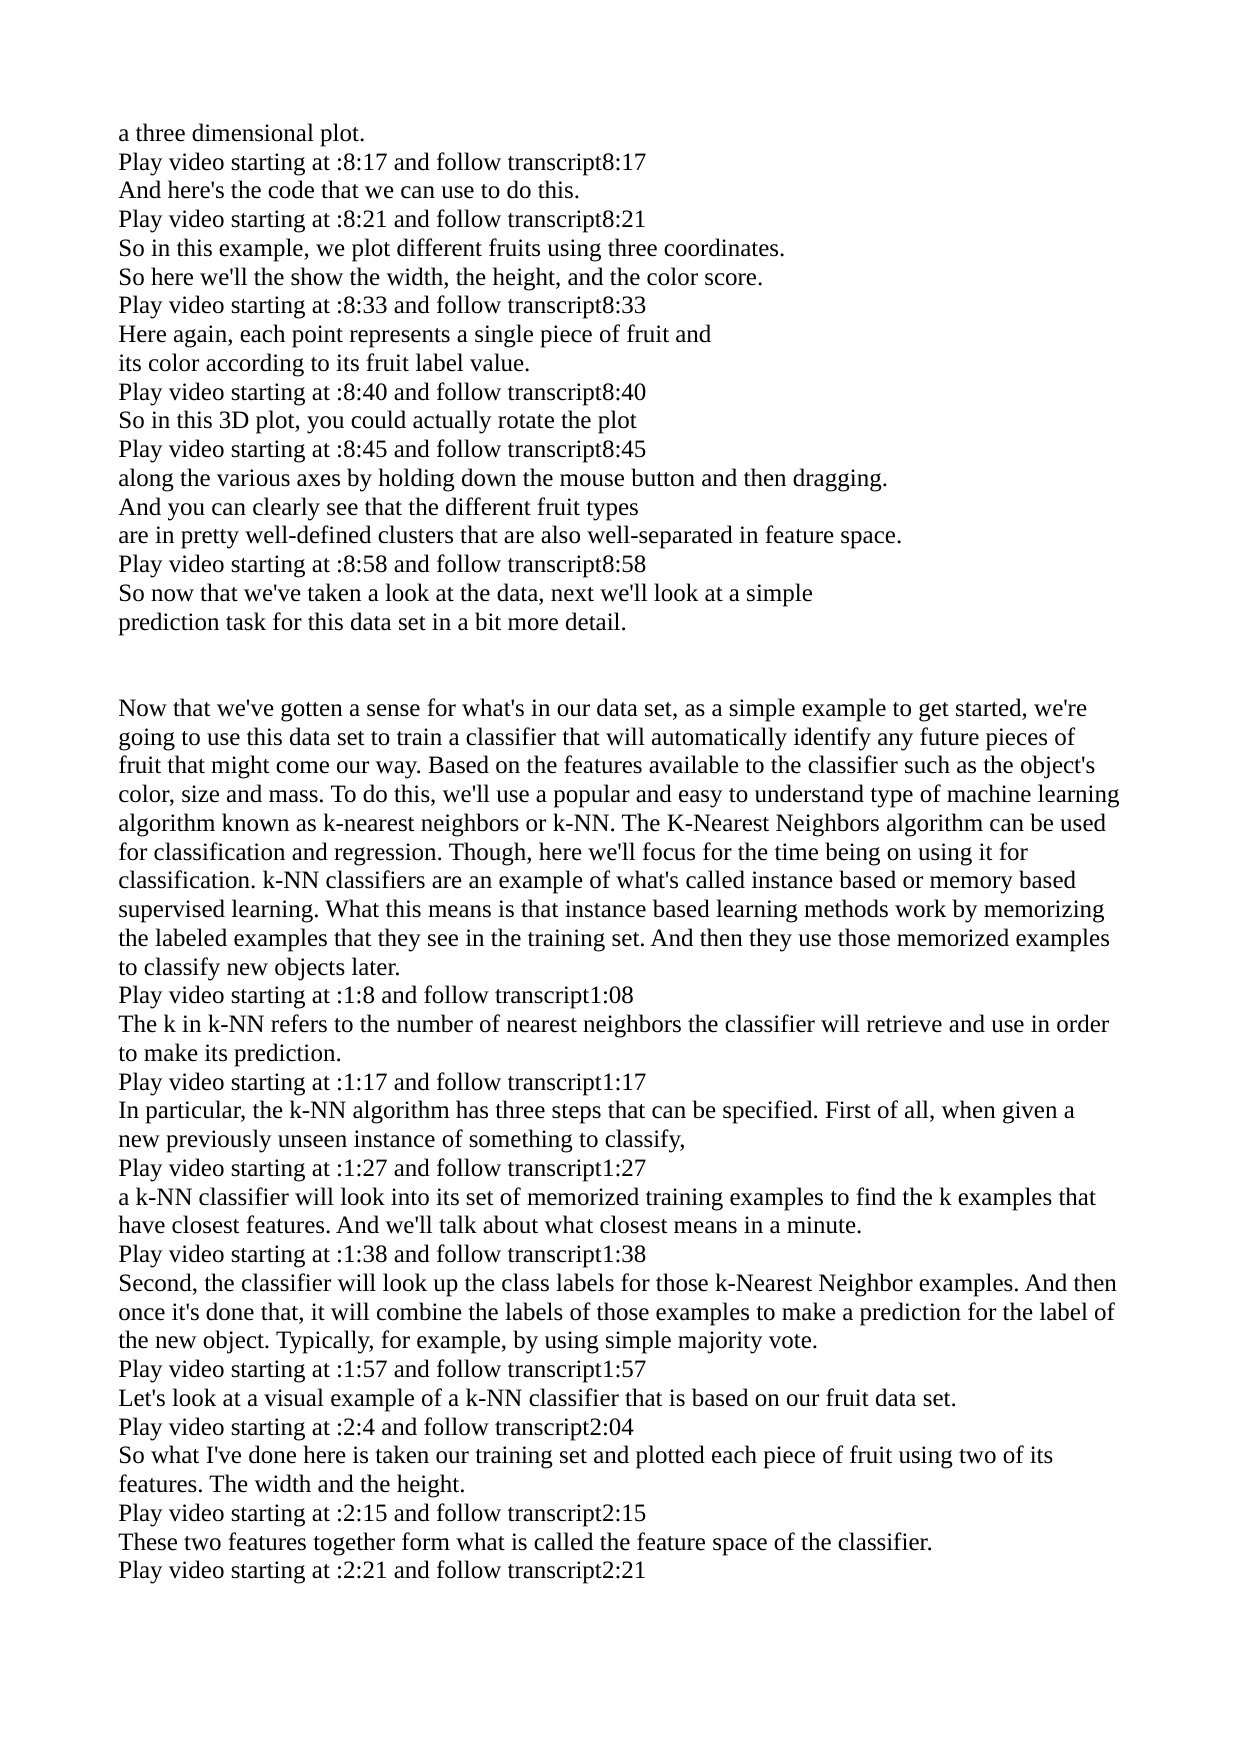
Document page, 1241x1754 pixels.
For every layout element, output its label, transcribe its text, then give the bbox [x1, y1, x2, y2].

text So what I've done here is taken our training set and plotted each piece of fruit using two of its features. The width and the height. [118, 1441, 1122, 1498]
text a k-NN classifier will look into its set of memorized training examples to find the k examples that have closest features. And we'll talk about what closest means in a minute. [118, 1182, 1122, 1239]
text The k in k-NN refers to the number of nearest neighbors the classifier will retrieve and use in order to make its prediction. [118, 1009, 1122, 1067]
text Play video starting at :8:17 and follow transcript8:17 [118, 147, 1122, 176]
text Play video starting at :8:40 and follow transcript8:40 [118, 377, 1122, 406]
text Play video starting at :1:17 and follow transcript1:17 [118, 1067, 1122, 1096]
text are in pretty well-defined clusters that are also well-separated in feature space. [118, 521, 1122, 549]
text So here we'll the show the width, the height, and the color score. [118, 262, 1122, 291]
text And you can clearly see that the different fruit types [118, 492, 1122, 521]
text along the various axes by holding down the mouse button and then dragging. [118, 463, 1122, 492]
text Play video starting at :1:8 and follow transcript1:08 [118, 981, 1122, 1009]
text Play video starting at :2:21 and follow transcript2:21 [118, 1556, 1122, 1584]
text So in this example, we plot different fruits using three coordinates. [118, 233, 1122, 262]
text Play video starting at :8:45 and follow transcript8:45 [118, 434, 1122, 463]
text Now that we've gotten a sense for what's in our data set, as a simple example to get started, we're going to use this data set to train a classifier that will automatically identify any future pieces of fruit that might come our way. Based on the features available to the classifier such as the object's color, size and mass. To do this, we'll use a popular and easy to understand type of machine learning algorithm known as k-nearest neighbors or k-NN. The K-Nearest Neighbors algorithm can be used for classification and regression. Though, here we'll focus for the time being on using it for classification. k-NN classifiers are an example of what's called instance based or memory based supervised learning. What this means is that instance based learning methods work by memorizing the labeled examples that they see in the training set. And then they use those memorized examples to classify new objects later. [118, 693, 1122, 981]
text These two features together form what is called the feature space of the classifier. [118, 1527, 1122, 1556]
text Let's look at a visual example of a k-NN classifier that is based on our fruit data set. [118, 1383, 1122, 1412]
text So in this 3D plot, you could actually rotate the plot [118, 406, 1122, 434]
text In particular, the k-NN algorithm has three steps that can be specified. First of all, when given a new previously unseen instance of something to classify, [118, 1096, 1122, 1153]
text its color according to its fruit label value. [118, 348, 1122, 377]
text Play video starting at :8:21 and follow transcript8:21 [118, 204, 1122, 233]
text Play video starting at :2:15 and follow transcript2:15 [118, 1498, 1122, 1527]
text Here again, each point represents a single piece of fruit and [118, 319, 1122, 348]
text Play video starting at :1:57 and follow transcript1:57 [118, 1354, 1122, 1383]
text Play video starting at :2:4 and follow transcript2:04 [118, 1412, 1122, 1441]
text Play video starting at :8:33 and follow transcript8:33 [118, 291, 1122, 319]
text And here's the code that we can use to do this. [118, 176, 1122, 204]
text prediction task for this data set in a bit more detail. [118, 607, 1122, 636]
text a three dimensional plot. [118, 118, 1122, 147]
text Play video starting at :1:27 and follow transcript1:27 [118, 1153, 1122, 1182]
text Second, the classifier will look up the class labels for those k-Nearest Neighbor examples. And then once it's done that, it will combine the labels of those examples to make a prediction for the label of the new object. Typically, for example, by using simple majority vote. [118, 1268, 1122, 1354]
text Play video starting at :1:38 and follow transcript1:38 [118, 1239, 1122, 1268]
text So now that we've taken a look at the data, next we'll look at a simple [118, 578, 1122, 607]
text Play video starting at :8:58 and follow transcript8:58 [118, 549, 1122, 578]
